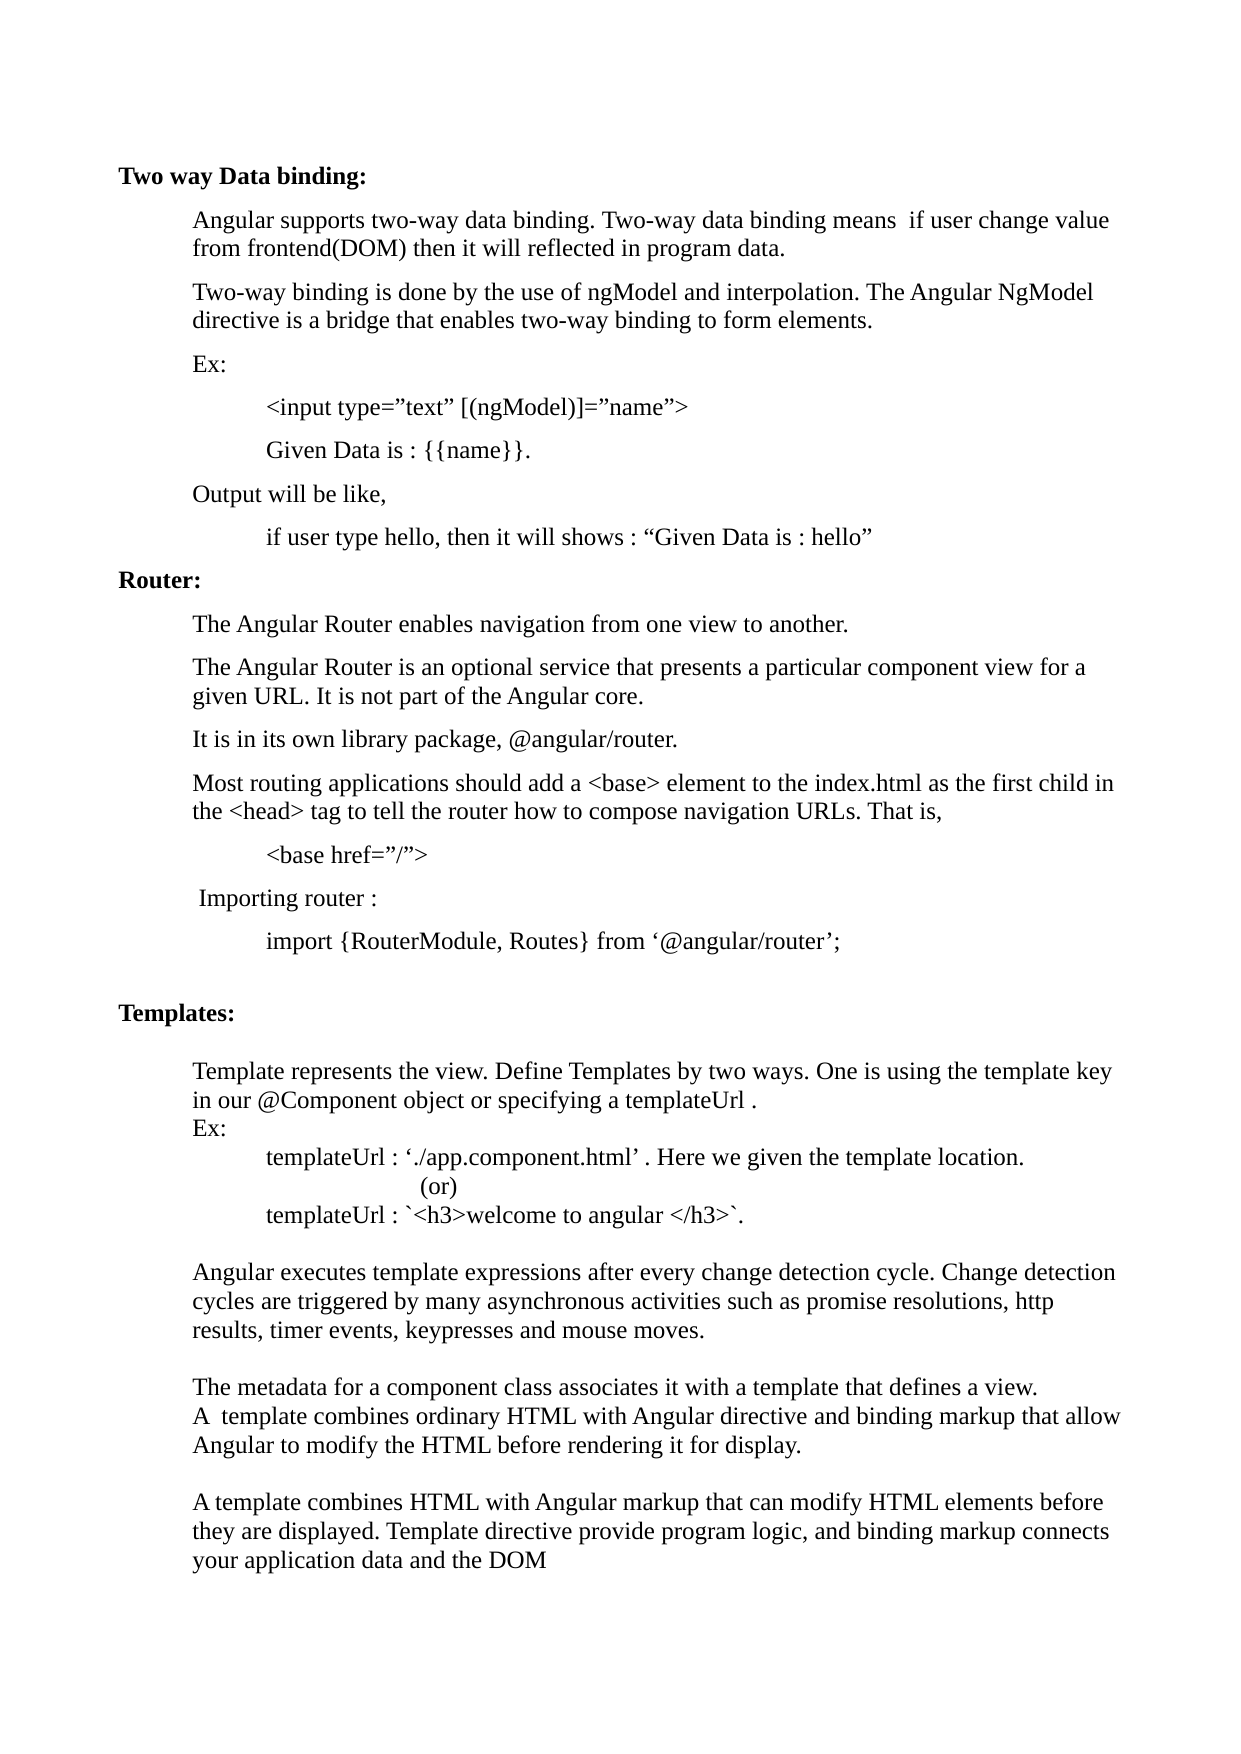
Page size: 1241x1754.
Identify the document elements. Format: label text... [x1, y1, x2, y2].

text (or) [118, 1171, 1122, 1200]
text The metadata for a component class associates it with a template that defines a view. [118, 1372, 1122, 1401]
text Templates: [118, 998, 1122, 1027]
text Most routing applications should add a <base> element to the index.html as the first child in the <head> tag to tell the router how to compose navigation URLs. That is, [118, 768, 1122, 825]
text Template represents the view. Define Templates by two ways. One is using the template key in our @Component object or specifying a templateUrl . [118, 1056, 1122, 1113]
text templateUrl : ‘./app.component.html’ . Here we given the template location. [118, 1142, 1122, 1171]
text Ex: [118, 1113, 1122, 1142]
text import {RouterModule, Routes} from ‘@angular/router’; [118, 926, 1122, 955]
text Angular executes template expressions after every change detection cycle. Change detection cycles are triggered by many asynchronous activities such as promise resolutions, http results, timer events, keypresses and mouse moves. [118, 1257, 1122, 1343]
text A template combines HTML with Angular markup that can modify HTML elements before they are displayed. Template directive provide program logic, and binding markup connects your application data and the DOM [118, 1487, 1122, 1573]
text <input type=”text” [(ngModel)]=”name”> [118, 392, 1122, 421]
text Given Data is : {{name}}. [118, 436, 1122, 464]
text Two way Data binding: [118, 161, 1122, 190]
text Output will be like, [118, 479, 1122, 508]
text <base href=”/”> [118, 840, 1122, 868]
text templateUrl : `<h3>welcome to angular </h3>`. [118, 1200, 1122, 1228]
text It is in its own library package, @angular/router. [118, 724, 1122, 753]
text Ex: [118, 349, 1122, 378]
text if user type hello, then it will shows : “Given Data is : hello” [118, 522, 1122, 551]
text Importing router : [118, 883, 1122, 912]
text Router: [118, 566, 1122, 594]
text Angular supports two-way data binding. Two-way data binding means if user change value from frontend(DOM) then it will reflected in program data. [118, 205, 1122, 262]
text The Angular Router is an optional service that presents a particular component view for a given URL. It is not part of the Angular core. [118, 652, 1122, 710]
text Two-way binding is done by the use of ngModel and interpolation. The Angular NgModel directive is a bridge that enables two-way binding to form elements. [118, 277, 1122, 334]
text A template combines ordinary HTML with Angular directive and binding markup that allow Angular to modify the HTML before rendering it for display. [118, 1401, 1122, 1458]
text The Angular Router enables navigation from one view to another. [118, 609, 1122, 638]
